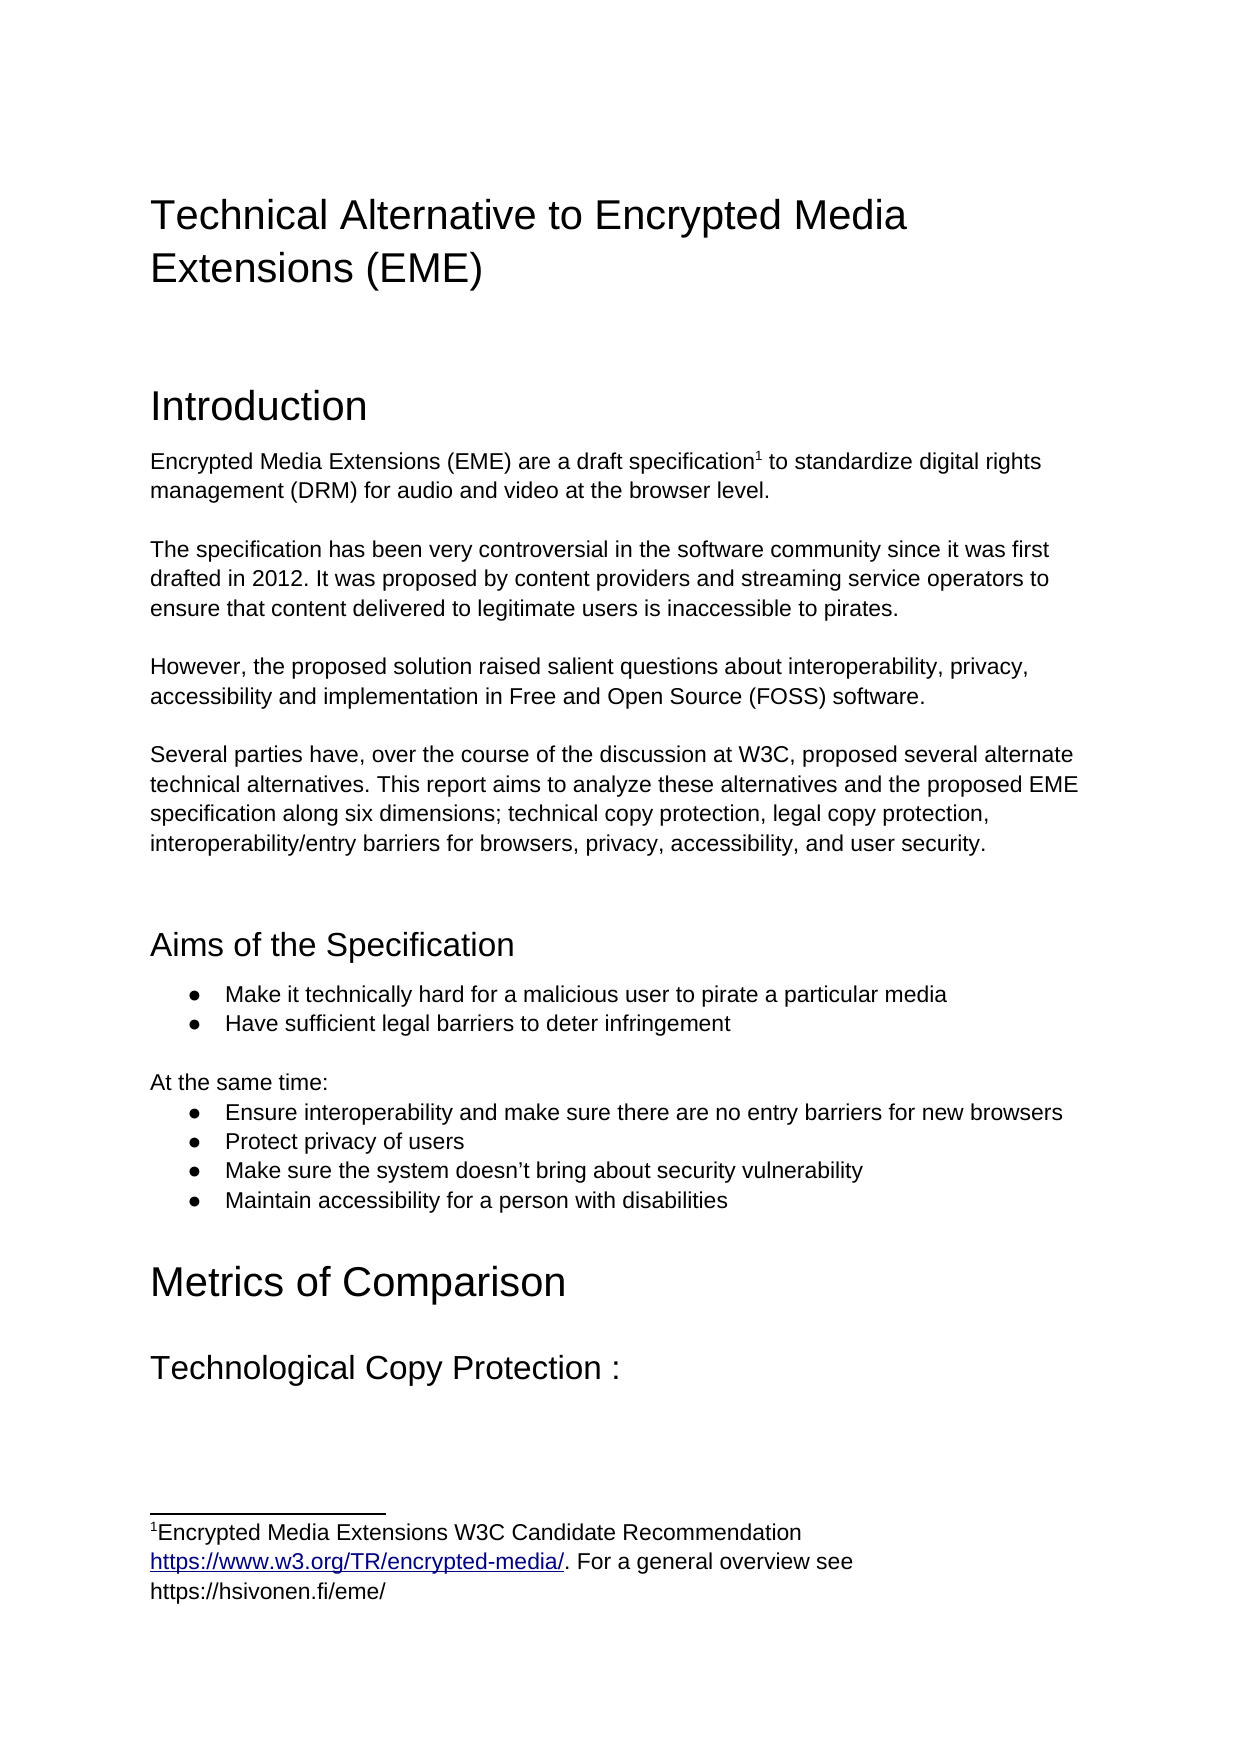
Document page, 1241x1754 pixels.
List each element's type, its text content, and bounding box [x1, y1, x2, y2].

list Maintain accessibility for a person with disabilities [187, 1187, 1090, 1213]
subtitle Technological Copy Protection : [150, 1349, 1090, 1387]
subtitle Technical Alternative to Encrypted Media Extensions (EME) [150, 192, 1090, 292]
text Several parties have, over the course of the discussion at W3C, proposed several alternate technical alternatives. This report aims to analyze these alternatives and the proposed EME specification along six dimensions; technical copy protection, legal copy protection, interoperability/entry barriers for browsers, privacy, accessibility, and user security. [150, 742, 1090, 856]
list Ensure interoperability and make sure there are no entry barriers for new browsers [187, 1099, 1090, 1125]
text The specification has been very controversial in the software community since it was first drafted in 2012. It was proposed by content providers and streaming service operators to ensure that content delivered to legitimate users is inaccessible to pirates. [150, 536, 1090, 621]
subtitle Aims of the Specification [150, 926, 1090, 964]
text At the same time: [150, 1070, 1090, 1096]
subtitle Metrics of Comparison [150, 1258, 1090, 1305]
list Make it technically hard for a malicious user to pirate a particular media [187, 982, 1090, 1007]
list Have sufficient legal barriers to deter infringement [187, 1011, 1090, 1037]
subtitle Introduction [150, 382, 1090, 429]
list Make sure the system doesn’t bring about security vulnerability [187, 1158, 1090, 1184]
list Protect privacy of users [187, 1129, 1090, 1154]
text Encrypted Media Extensions (EME) are a draft specification to standardize digital rights management (DRM) for audio and video at the browser level. [150, 448, 1090, 503]
text Encrypted Media Extensions W3C Candidate Recommendation https://www.w3.org/TR/encrypted-media/. For a general overview see https://hsivonen.fi/eme/ [150, 1519, 1090, 1604]
text However, the proposed solution raised salient questions about interoperability, privacy, accessibility and implementation in Free and Open Source (FOSS) software. [150, 654, 1090, 709]
